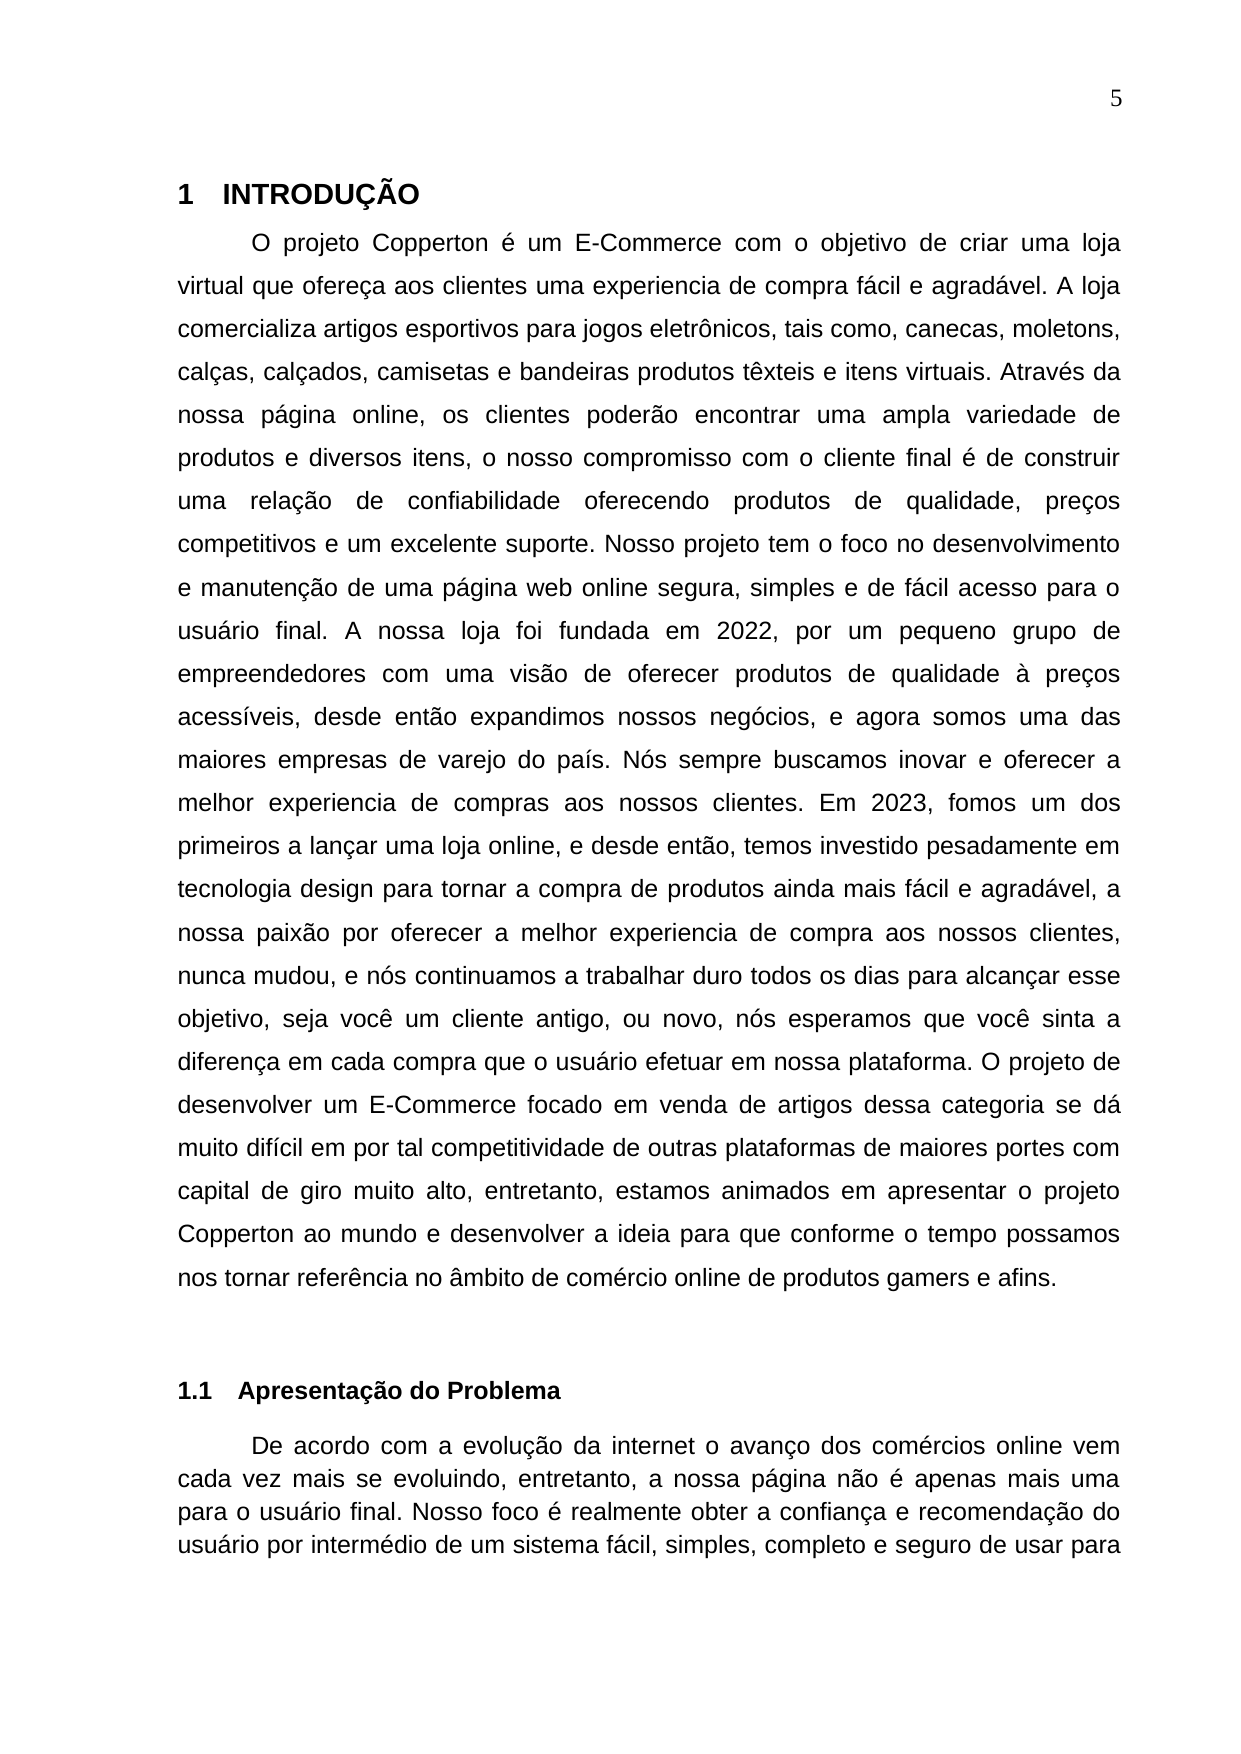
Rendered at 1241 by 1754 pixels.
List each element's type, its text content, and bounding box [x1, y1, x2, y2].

text De acordo com a evolução da internet o avanço dos comércios online vem cada vez mais se evoluindo, entretanto, a nossa página não é apenas mais uma para o usuário final. Nosso foco é realmente obter a confiança e recomendação do usuário por intermédio de um sistema fácil, simples, completo e seguro de usar para [177, 1431, 1122, 1559]
subtitle INTRODUÇÃO [177, 177, 1122, 211]
subtitle Apresentação do Problema [177, 1376, 1122, 1404]
text O projeto Copperton é um E-Commerce com o objetivo de criar uma loja virtual que ofereça aos clientes uma experiencia de compra fácil e agradável. A loja comercializa artigos esportivos para jogos eletrônicos, tais como, canecas, moletons, calças, calçados, camisetas e bandeiras produtos têxteis e itens virtuais. Através da nossa página online, os clientes poderão encontrar uma ampla variedade de produtos e diversos itens, o nosso compromisso com o cliente final é de construir uma relação de confiabilidade oferecendo produtos de qualidade, preços competitivos e um excelente suporte. Nosso projeto tem o foco no desenvolvimento e manutenção de uma página web online segura, simples e de fácil acesso para o usuário final. A nossa loja foi fundada em 2022, por um pequeno grupo de empreendedores com uma visão de oferecer produtos de qualidade à preços acessíveis, desde então expandimos nossos negócios, e agora somos uma das maiores empresas de varejo do país. Nós sempre buscamos inovar e oferecer a melhor experiencia de compras aos nossos clientes. Em 2023, fomos um dos primeiros a lançar uma loja online, e desde então, temos investido pesadamente em tecnologia design para tornar a compra de produtos ainda mais fácil e agradável, a nossa paixão por oferecer a melhor experiencia de compra aos nossos clientes, nunca mudou, e nós continuamos a trabalhar duro todos os dias para alcançar esse objetivo, seja você um cliente antigo, ou novo, nós esperamos que você sinta a diferença em cada compra que o usuário efetuar em nossa plataforma. O projeto de desenvolver um E-Commerce focado em venda de artigos dessa categoria se dá muito difícil em por tal competitividade de outras plataformas de maiores portes com capital de giro muito alto, entretanto, estamos animados em apresentar o projeto Copperton ao mundo e desenvolver a ideia para que conforme o tempo possamos nos tornar referência no âmbito de comércio online de produtos gamers e afins. [177, 227, 1122, 1291]
